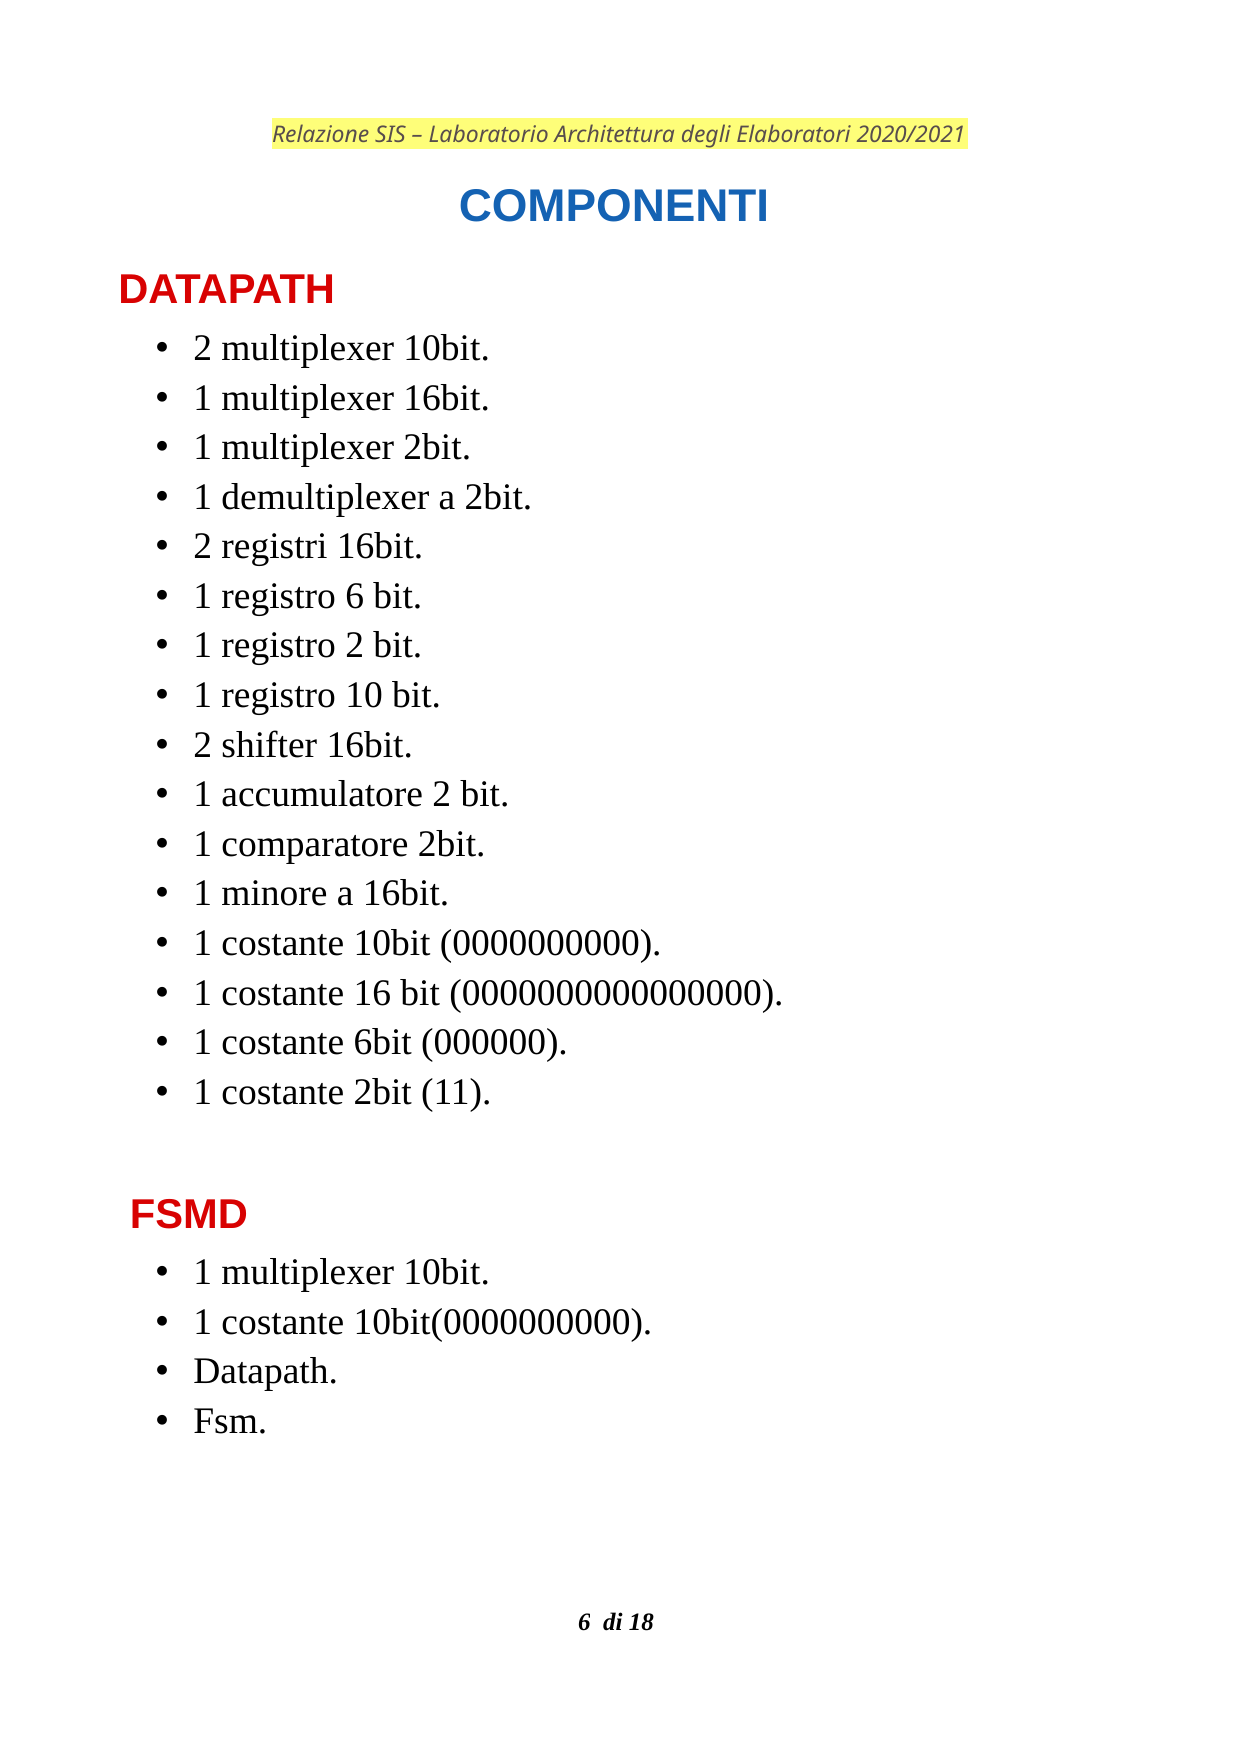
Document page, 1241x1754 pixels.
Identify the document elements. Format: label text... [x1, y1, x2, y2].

list 2 multiplexer 10bit. [156, 325, 1122, 368]
list 1 costante 10bit (0000000000). [156, 920, 1122, 963]
list Datapath. [156, 1349, 1122, 1392]
list 1 multiplexer 10bit. [156, 1249, 1122, 1293]
subtitle DATAPATH [118, 265, 1122, 313]
list 1 demultiplexer a 2bit. [156, 474, 1122, 517]
list 1 costante 10bit(0000000000). [156, 1299, 1122, 1342]
list 1 registro 2 bit. [156, 623, 1122, 666]
list 1 registro 6 bit. [156, 573, 1122, 616]
list 1 costante 2bit (11). [156, 1069, 1122, 1112]
list 1 multiplexer 2bit. [156, 424, 1122, 468]
list 1 accumulatore 2 bit. [156, 772, 1122, 815]
subtitle FSMD [118, 1189, 1122, 1237]
list 1 costante 16 bit (0000000000000000). [156, 970, 1122, 1013]
list 1 multiplexer 16bit. [156, 375, 1122, 418]
list 2 registri 16bit. [156, 524, 1122, 567]
list 1 costante 6bit (000000). [156, 1019, 1122, 1063]
list Fsm. [156, 1398, 1122, 1441]
list 2 shifter 16bit. [156, 722, 1122, 765]
list 1 comparatore 2bit. [156, 821, 1122, 864]
list 1 minore a 16bit. [156, 871, 1122, 914]
list 1 registro 10 bit. [156, 672, 1122, 716]
subtitle COMPONENTI [118, 179, 1122, 232]
